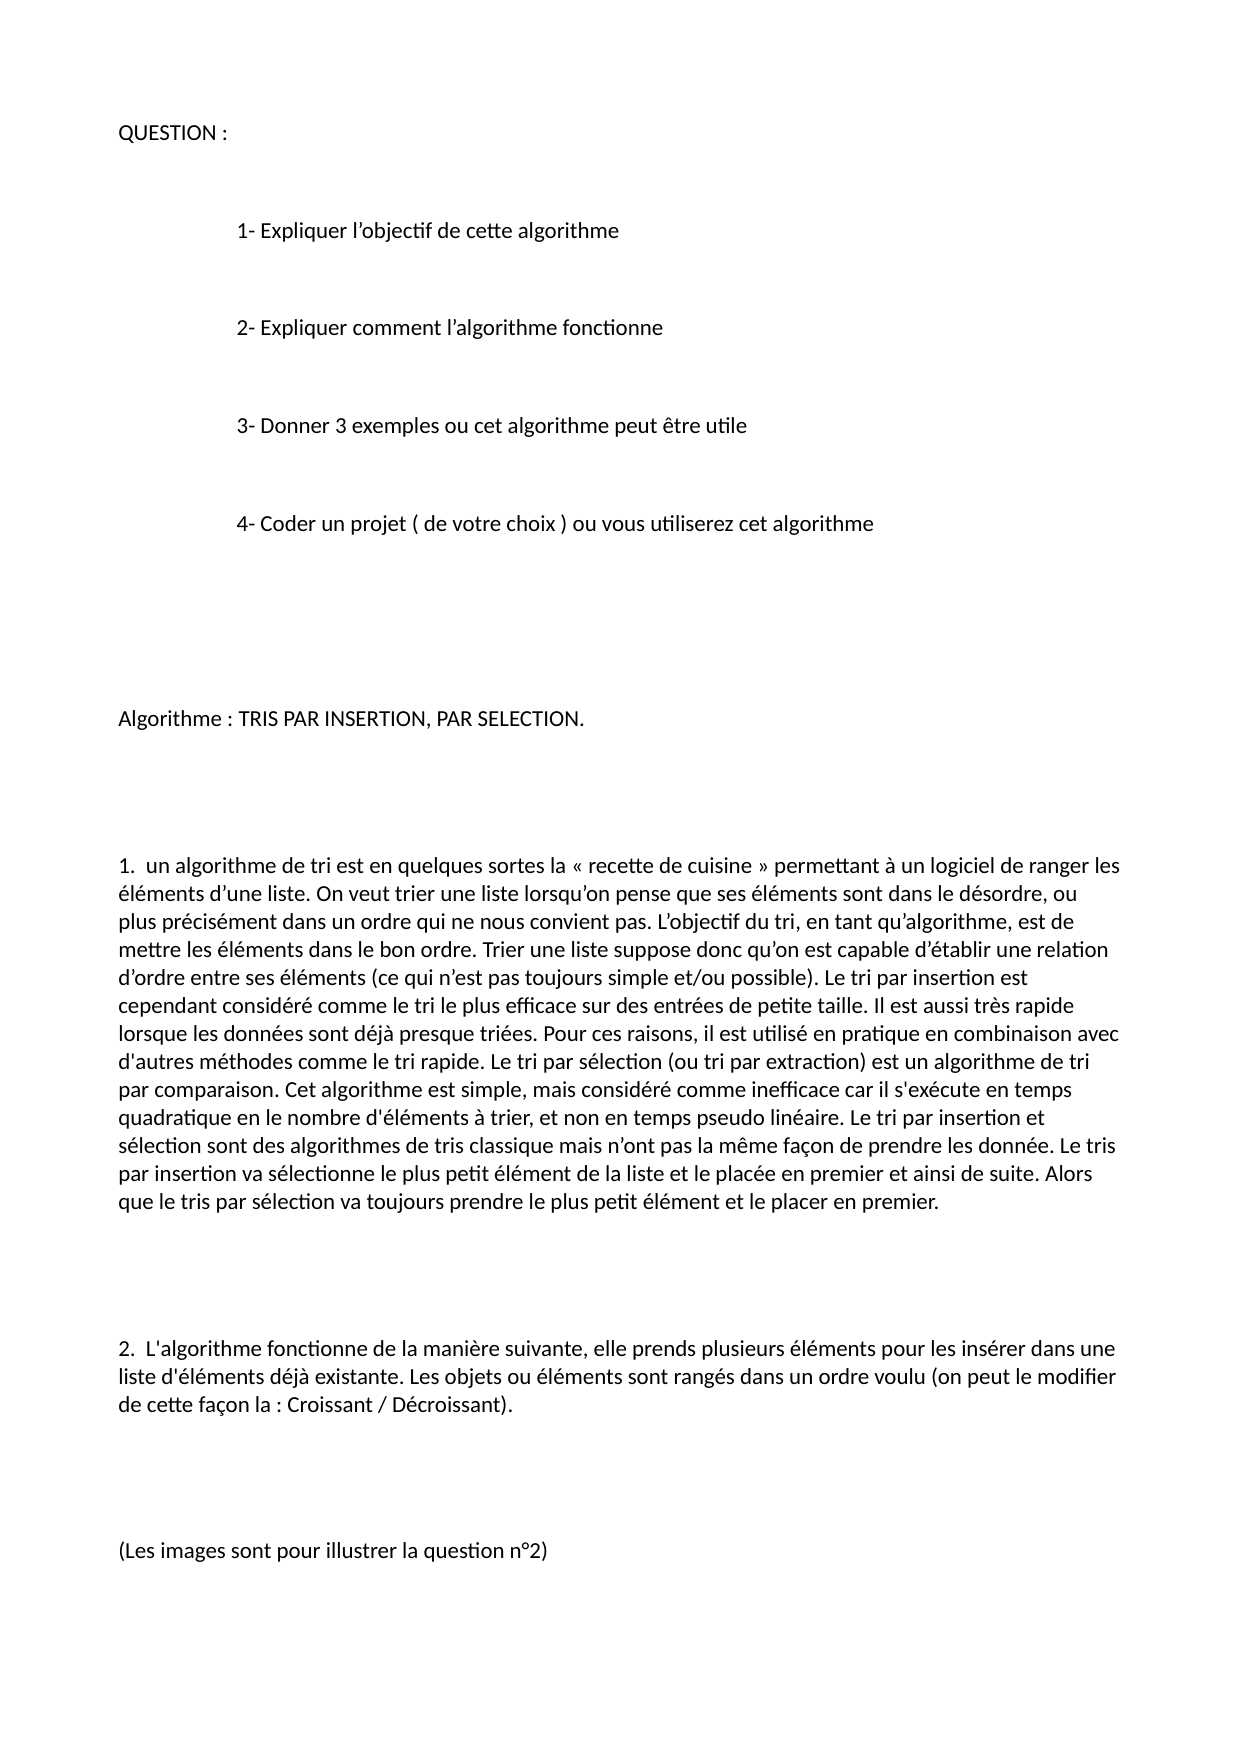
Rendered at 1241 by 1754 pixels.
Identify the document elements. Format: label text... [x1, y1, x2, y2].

text 2. L'algorithme fonctionne de la manière suivante, elle prends plusieurs éléments pour les insérer dans une liste d'éléments déjà existante. Les objets ou éléments sont rangés dans un ordre voulu (on peut le modifier de cette façon la : Croissant / Décroissant). [118, 1334, 1122, 1418]
text (Les images sont pour illustrer la question n°2) [118, 1536, 1122, 1564]
text Algorithme : TRIS PAR INSERTION, PAR SELECTION. [118, 704, 1122, 732]
text 1. un algorithme de tri est en quelques sortes la « recette de cuisine » permettant à un logiciel de ranger les éléments d’une liste. On veut trier une liste lorsqu’on pense que ses éléments sont dans le désordre, ou plus précisément dans un ordre qui ne nous convient pas. L’objectif du tri, en tant qu’algorithme, est de mettre les éléments dans le bon ordre. Trier une liste suppose donc qu’on est capable d’établir une relation d’ordre entre ses éléments (ce qui n’est pas toujours simple et/ou possible). Le tri par insertion est cependant considéré comme le tri le plus efficace sur des entrées de petite taille. Il est aussi très rapide lorsque les données sont déjà presque triées. Pour ces raisons, il est utilisé en pratique en combinaison avec d'autres méthodes comme le tri rapide. Le tri par sélection (ou tri par extraction) est un algorithme de tri par comparaison. Cet algorithme est simple, mais considéré comme inefficace car il s'exécute en temps quadratique en le nombre d'éléments à trier, et non en temps pseudo linéaire. Le tri par insertion et sélection sont des algorithmes de tris classique mais n’ont pas la même façon de prendre les donnée. Le tris par insertion va sélectionne le plus petit élément de la liste et le placée en premier et ainsi de suite. Alors que le tris par sélection va toujours prendre le plus petit élément et le placer en premier. [118, 851, 1122, 1215]
text 4- Coder un projet ( de votre choix ) ou vous utiliserez cet algorithme [118, 509, 1122, 537]
text 3- Donner 3 exemples ou cet algorithme peut être utile [118, 411, 1122, 439]
text 1- Expliquer l’objectif de cette algorithme [118, 216, 1122, 244]
text QUESTION : [118, 118, 1122, 146]
text 2- Expliquer comment l’algorithme fonctionne [118, 313, 1122, 342]
